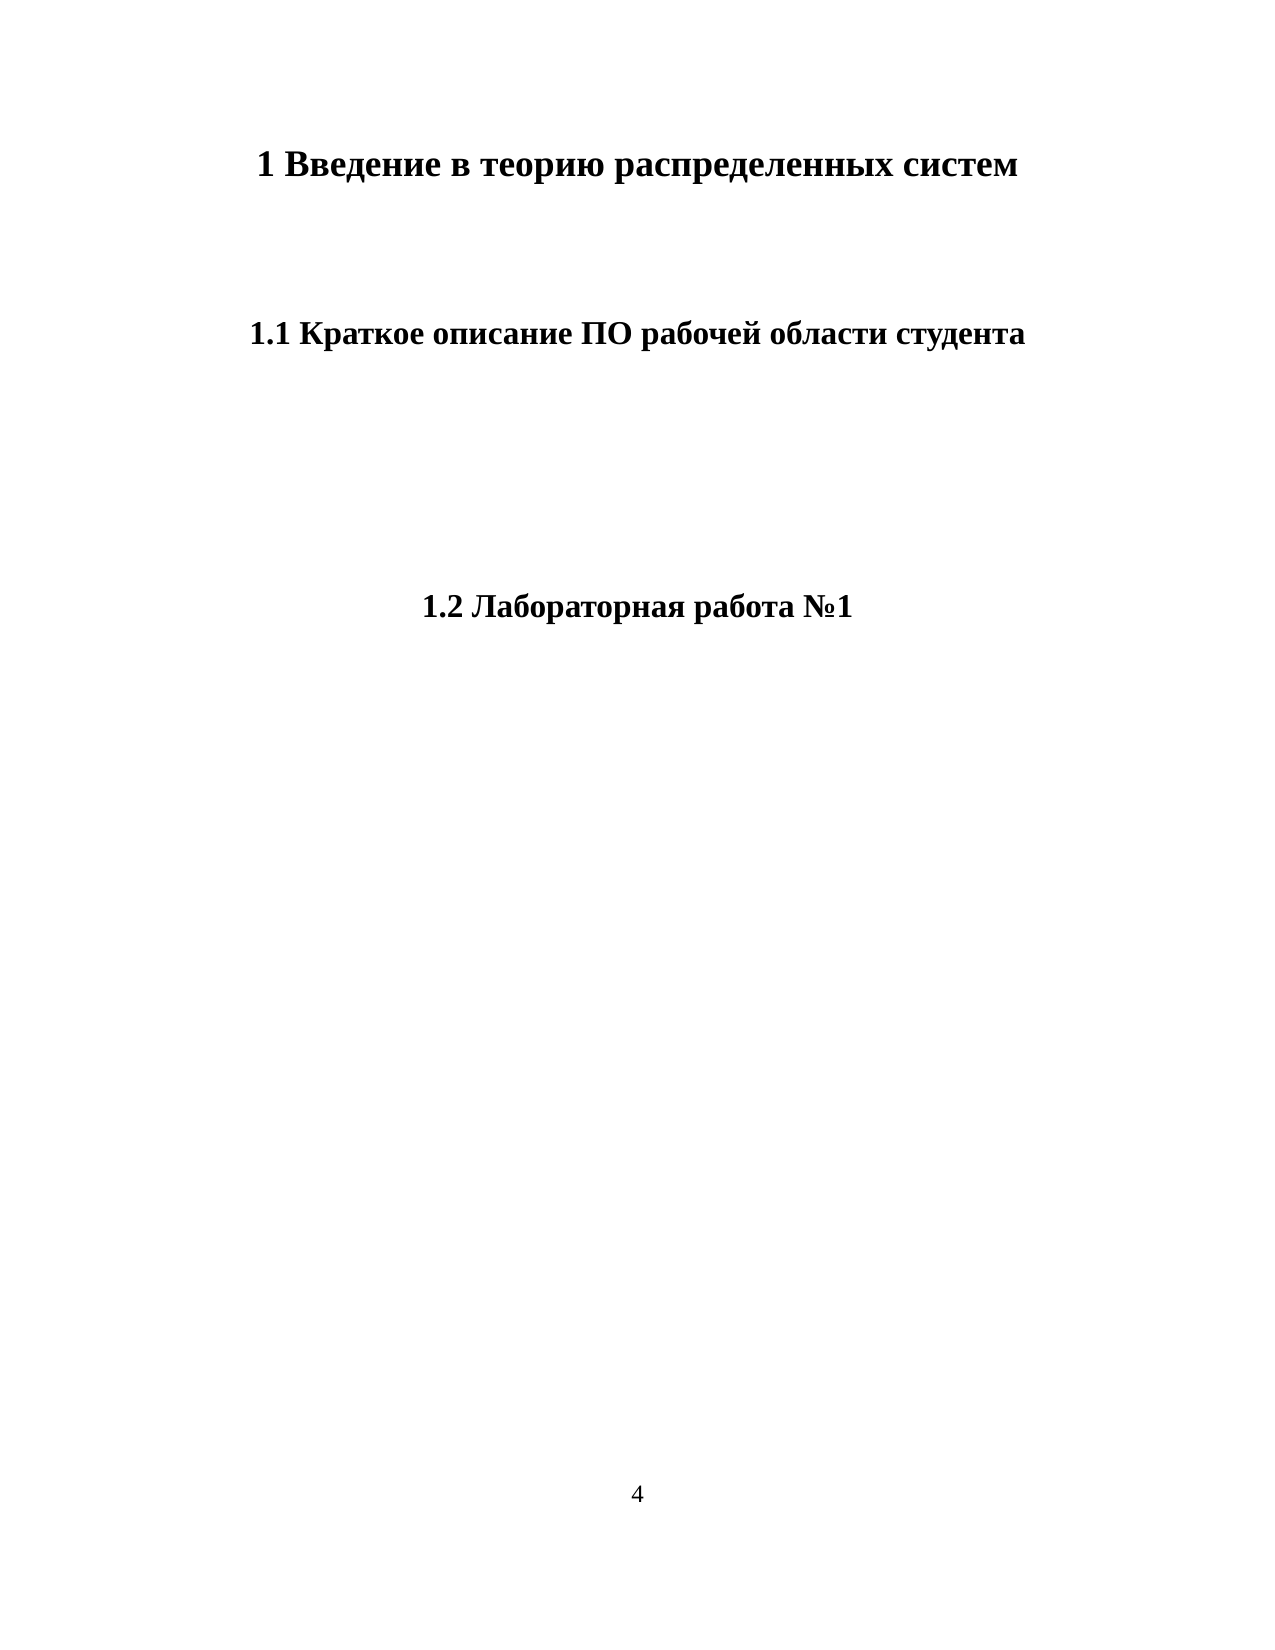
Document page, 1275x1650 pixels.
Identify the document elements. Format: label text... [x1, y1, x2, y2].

subtitle 1.2 Лабораторная работа №1 [118, 586, 1157, 624]
subtitle 1 Введение в теорию распределенных систем [118, 142, 1157, 185]
subtitle 1.1 Краткое описание ПО рабочей области студента [118, 313, 1157, 352]
